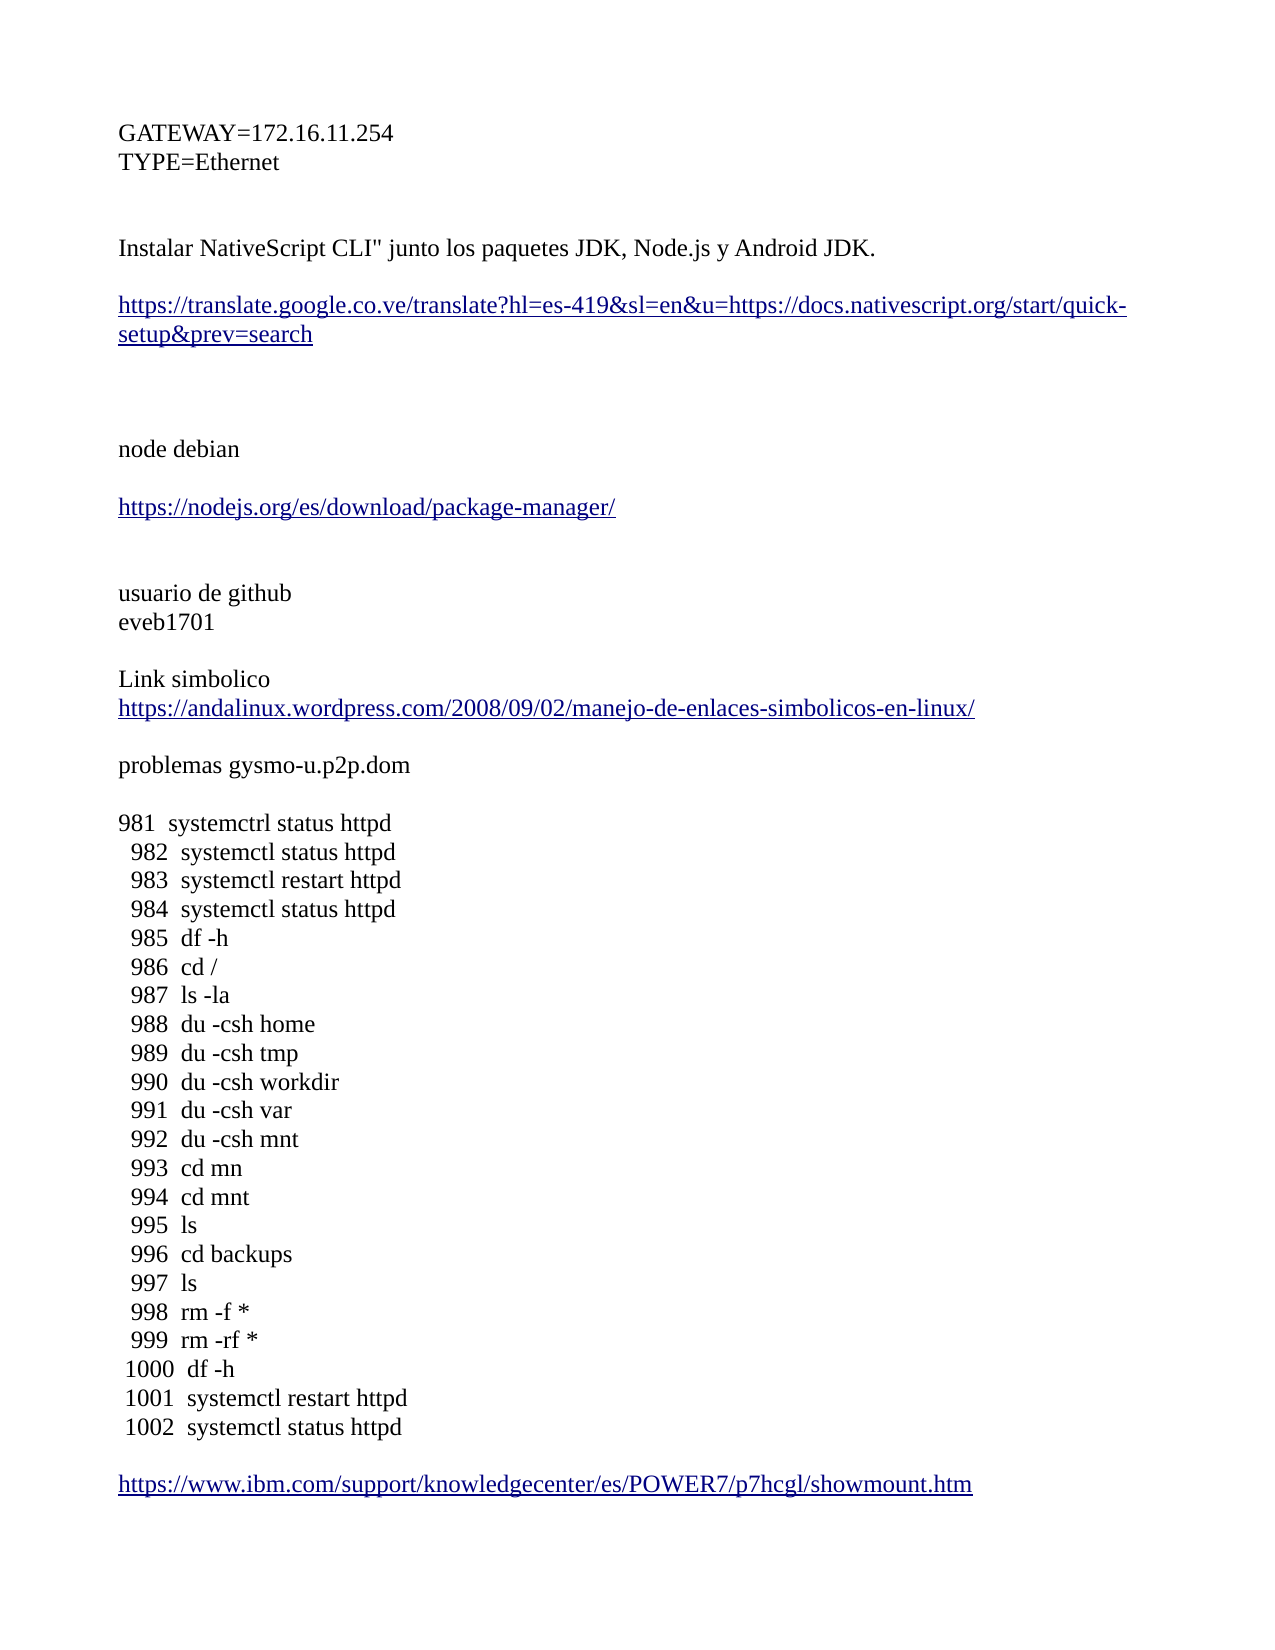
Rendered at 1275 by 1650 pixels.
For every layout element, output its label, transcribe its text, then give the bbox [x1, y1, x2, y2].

text 994 cd mnt [118, 1182, 1157, 1211]
text 988 du -csh home [118, 1009, 1157, 1038]
text 996 cd backups [118, 1239, 1157, 1268]
text 997 ls [118, 1268, 1157, 1297]
text 982 systemctl status httpd [118, 837, 1157, 866]
text 991 du -csh var [118, 1096, 1157, 1124]
text 995 ls [118, 1211, 1157, 1239]
text 989 du -csh tmp [118, 1038, 1157, 1067]
text 1001 systemctl restart httpd [118, 1383, 1157, 1412]
text 999 rm -rf * [118, 1326, 1157, 1354]
text problemas gysmo-u.p2p.dom [118, 751, 1157, 779]
text 998 rm -f * [118, 1297, 1157, 1326]
text 1000 df -h [118, 1354, 1157, 1383]
text GATEWAY=172.16.11.254 [118, 118, 1157, 147]
text 983 systemctl restart httpd [118, 866, 1157, 894]
text 986 cd / [118, 952, 1157, 981]
text 990 du -csh workdir [118, 1067, 1157, 1096]
text 984 systemctl status httpd [118, 894, 1157, 923]
text usuario de github [118, 578, 1157, 607]
text 1002 systemctl status httpd [118, 1412, 1157, 1441]
text https://translate.google.co.ve/translate?hl=es-419&sl=en&u=https://docs.nativescript.org/start/quick-setup&prev=search [118, 291, 1157, 348]
text 993 cd mn [118, 1153, 1157, 1182]
text https://www.ibm.com/support/knowledgecenter/es/POWER7/p7hcgl/showmount.htm [118, 1469, 1157, 1498]
text https://nodejs.org/es/download/package-manager/ [118, 492, 1157, 521]
text TYPE=Ethernet [118, 147, 1157, 176]
text eveb1701 [118, 607, 1157, 636]
text 992 du -csh mnt [118, 1124, 1157, 1153]
text 987 ls -la [118, 981, 1157, 1009]
text Instalar NativeScript CLI" junto los paquetes JDK, Node.js y Android JDK. [118, 233, 1157, 262]
text 981 systemctrl status httpd [118, 808, 1157, 837]
text https://andalinux.wordpress.com/2008/09/02/manejo-de-enlaces-simbolicos-en-linux/ [118, 693, 1157, 722]
text Link simbolico [118, 664, 1157, 693]
text 985 df -h [118, 923, 1157, 952]
text node debian [118, 434, 1157, 463]
